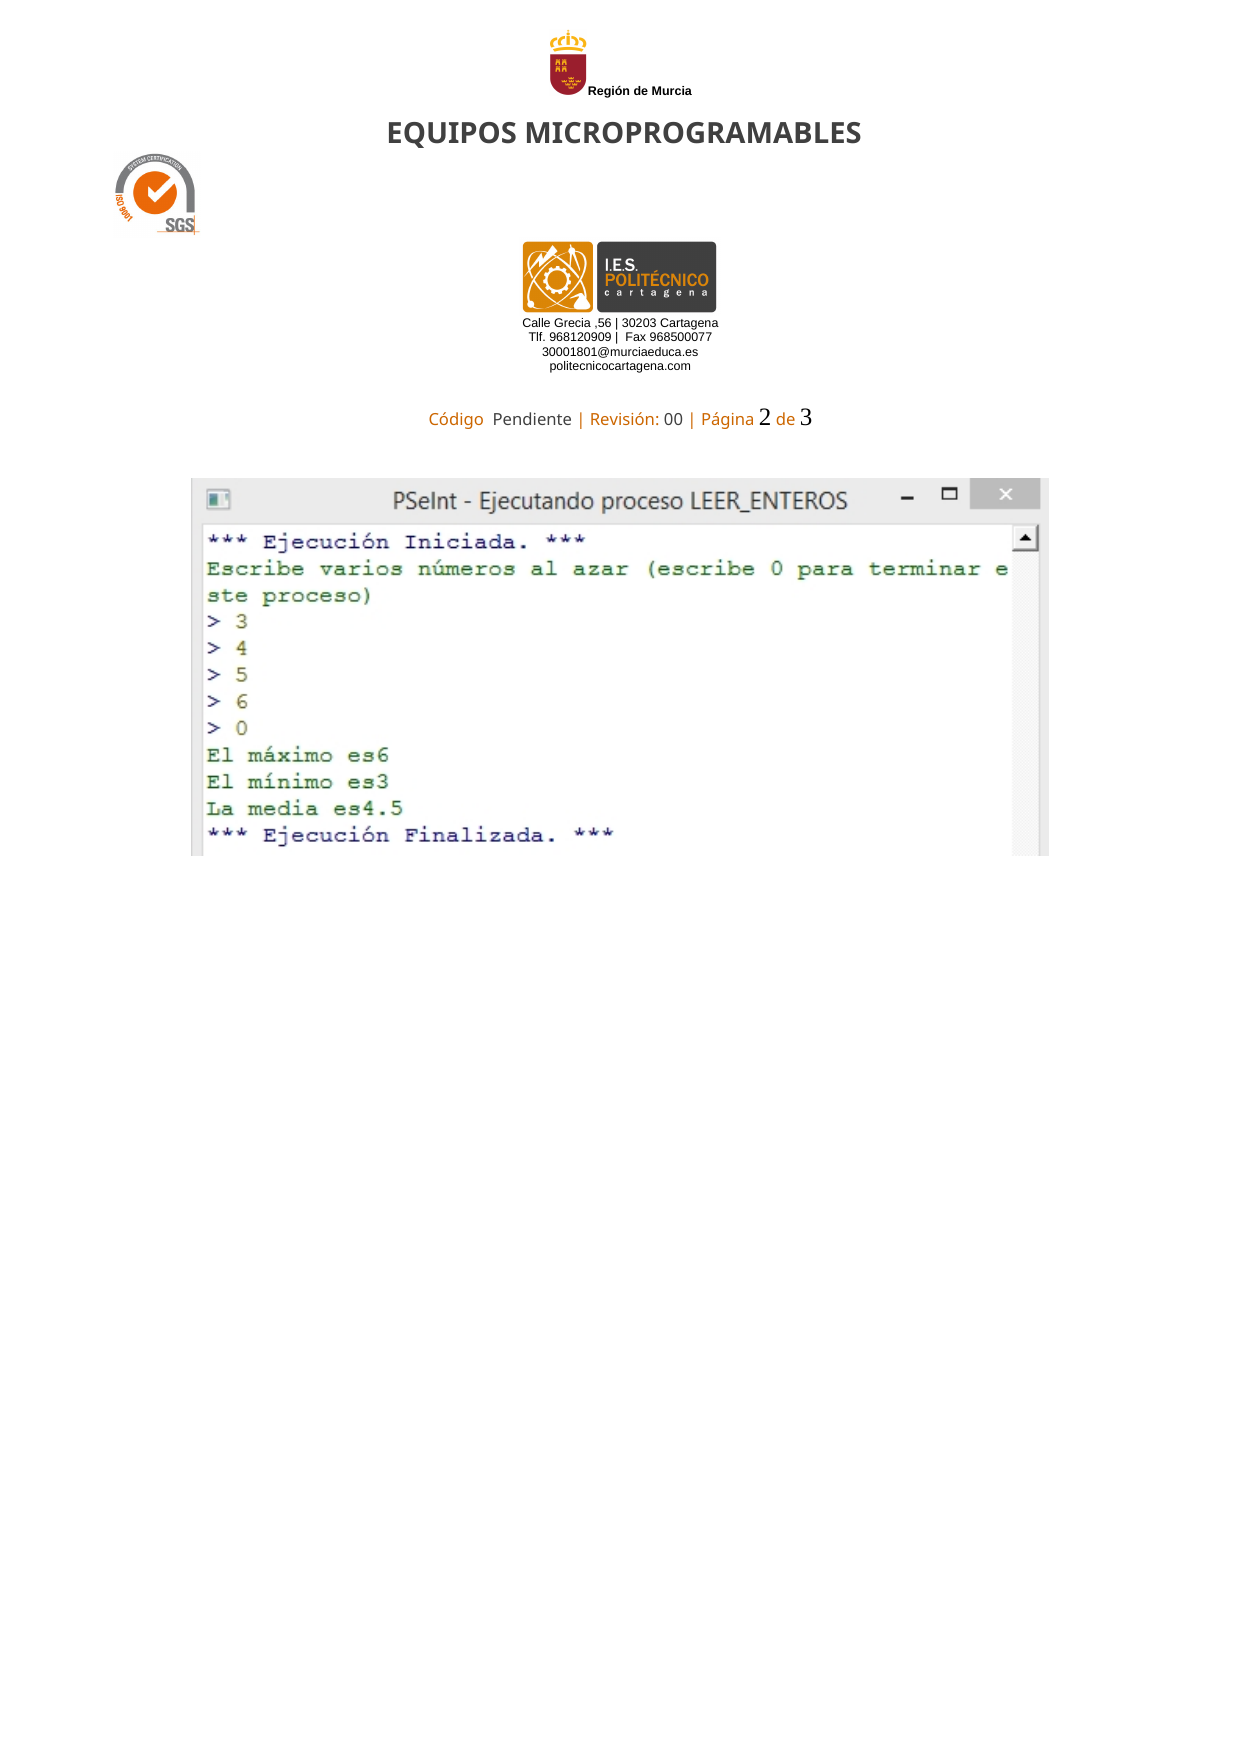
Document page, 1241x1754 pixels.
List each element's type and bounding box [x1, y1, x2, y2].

picture [191, 478, 1049, 856]
picture [519, 237, 721, 316]
picture [112, 151, 202, 238]
